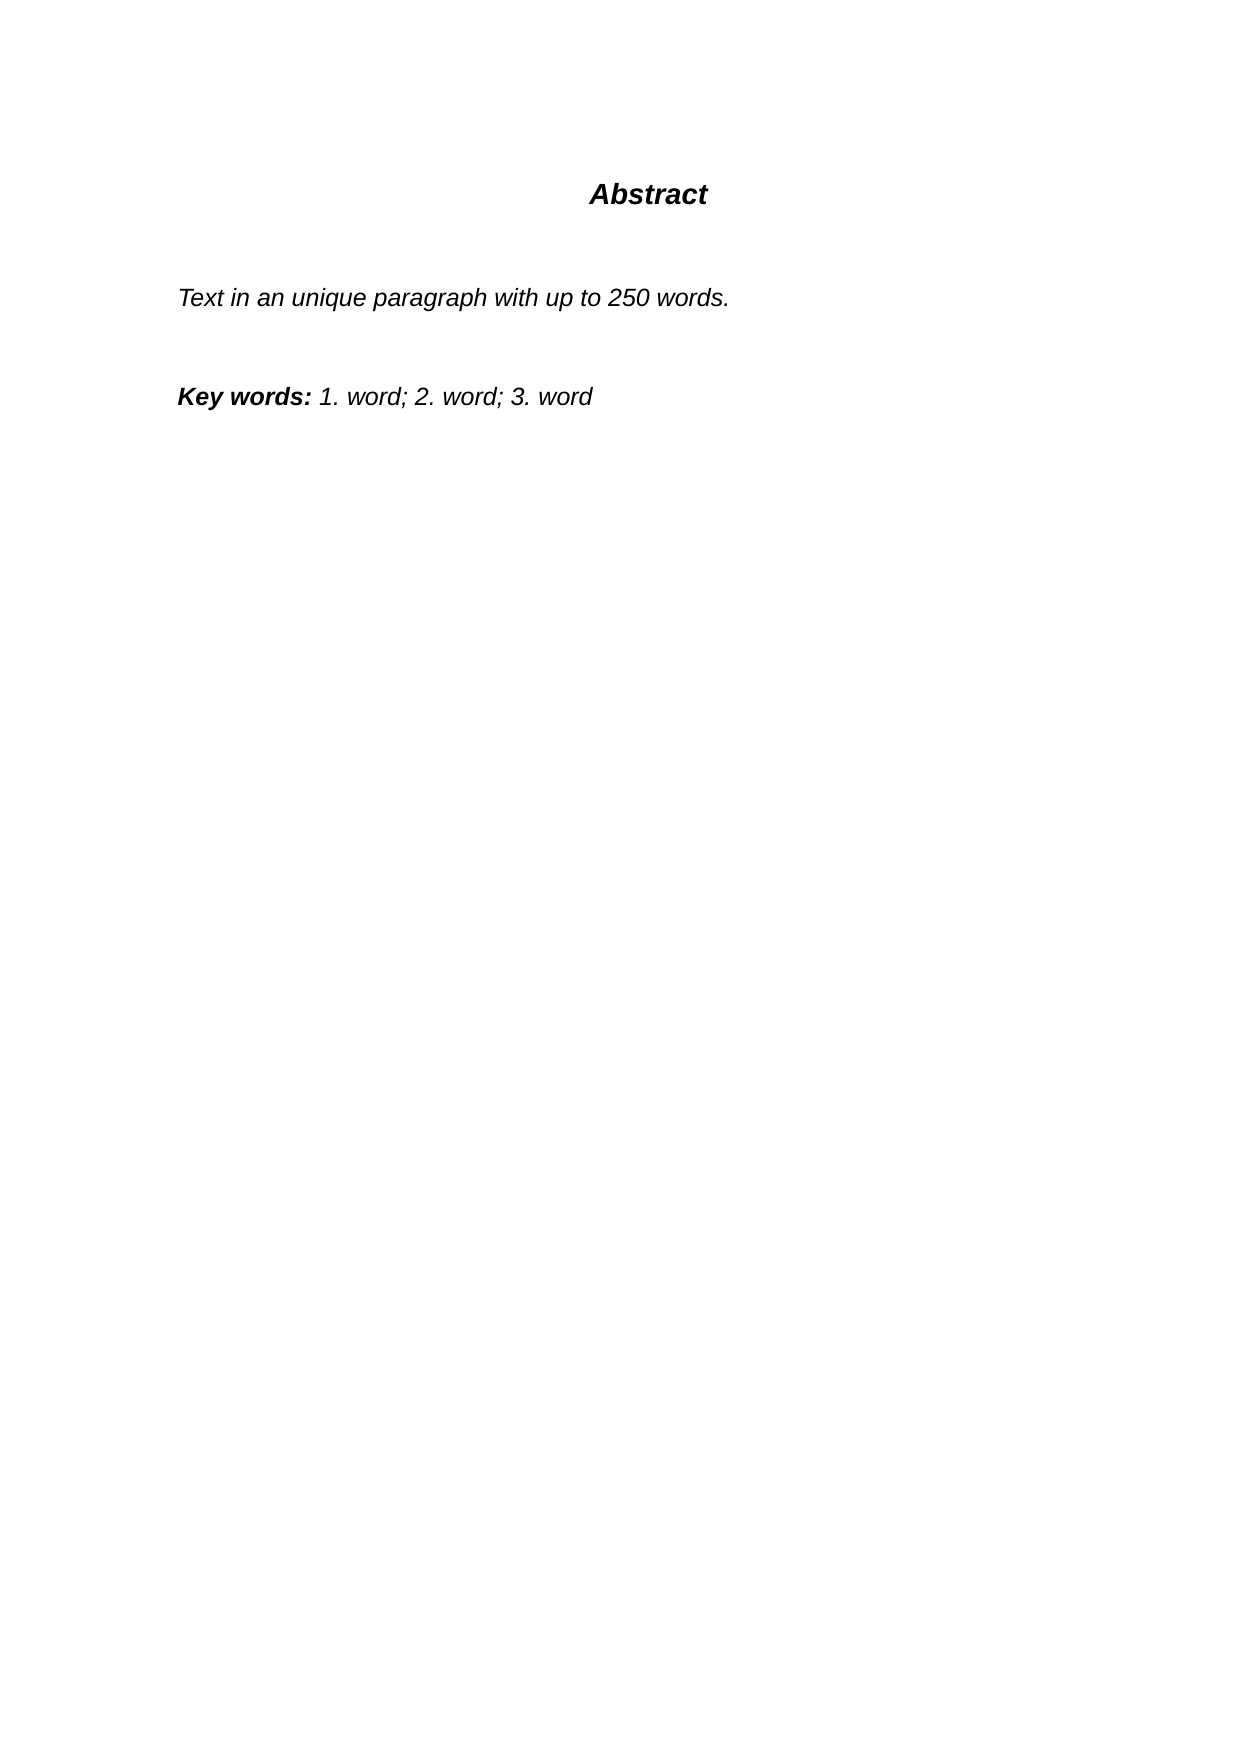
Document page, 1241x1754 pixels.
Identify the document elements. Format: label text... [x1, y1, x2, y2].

text Text in an unique paragraph with up to 250 words. [177, 283, 1122, 312]
text Abstract [177, 177, 1122, 211]
text Key words: 1. word; 2. word; 3. word [177, 382, 1122, 411]
